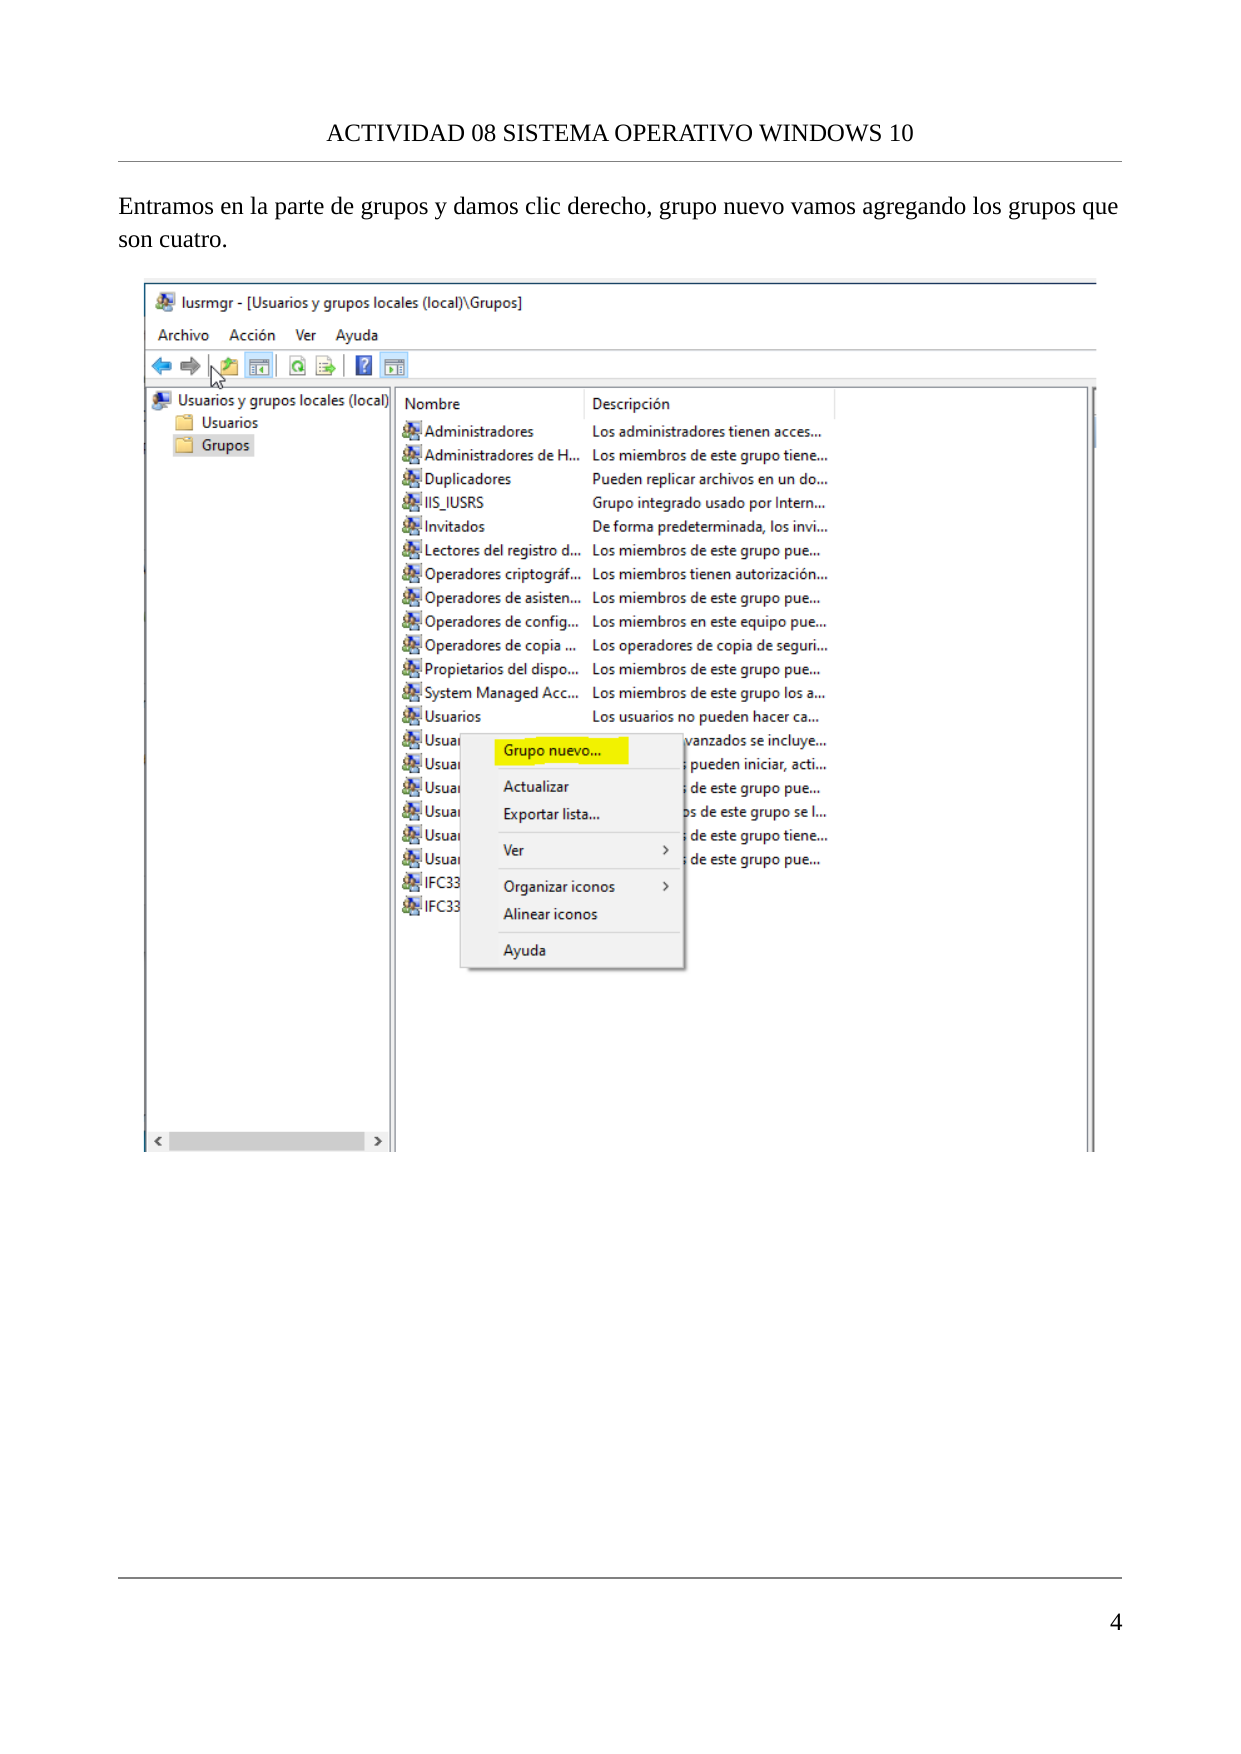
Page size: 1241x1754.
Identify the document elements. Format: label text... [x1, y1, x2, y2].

picture [143, 278, 1097, 1152]
text Entramos en la parte de grupos y damos clic derecho, grupo nuevo vamos agregando los grupos que son cuatro. [118, 191, 1122, 253]
